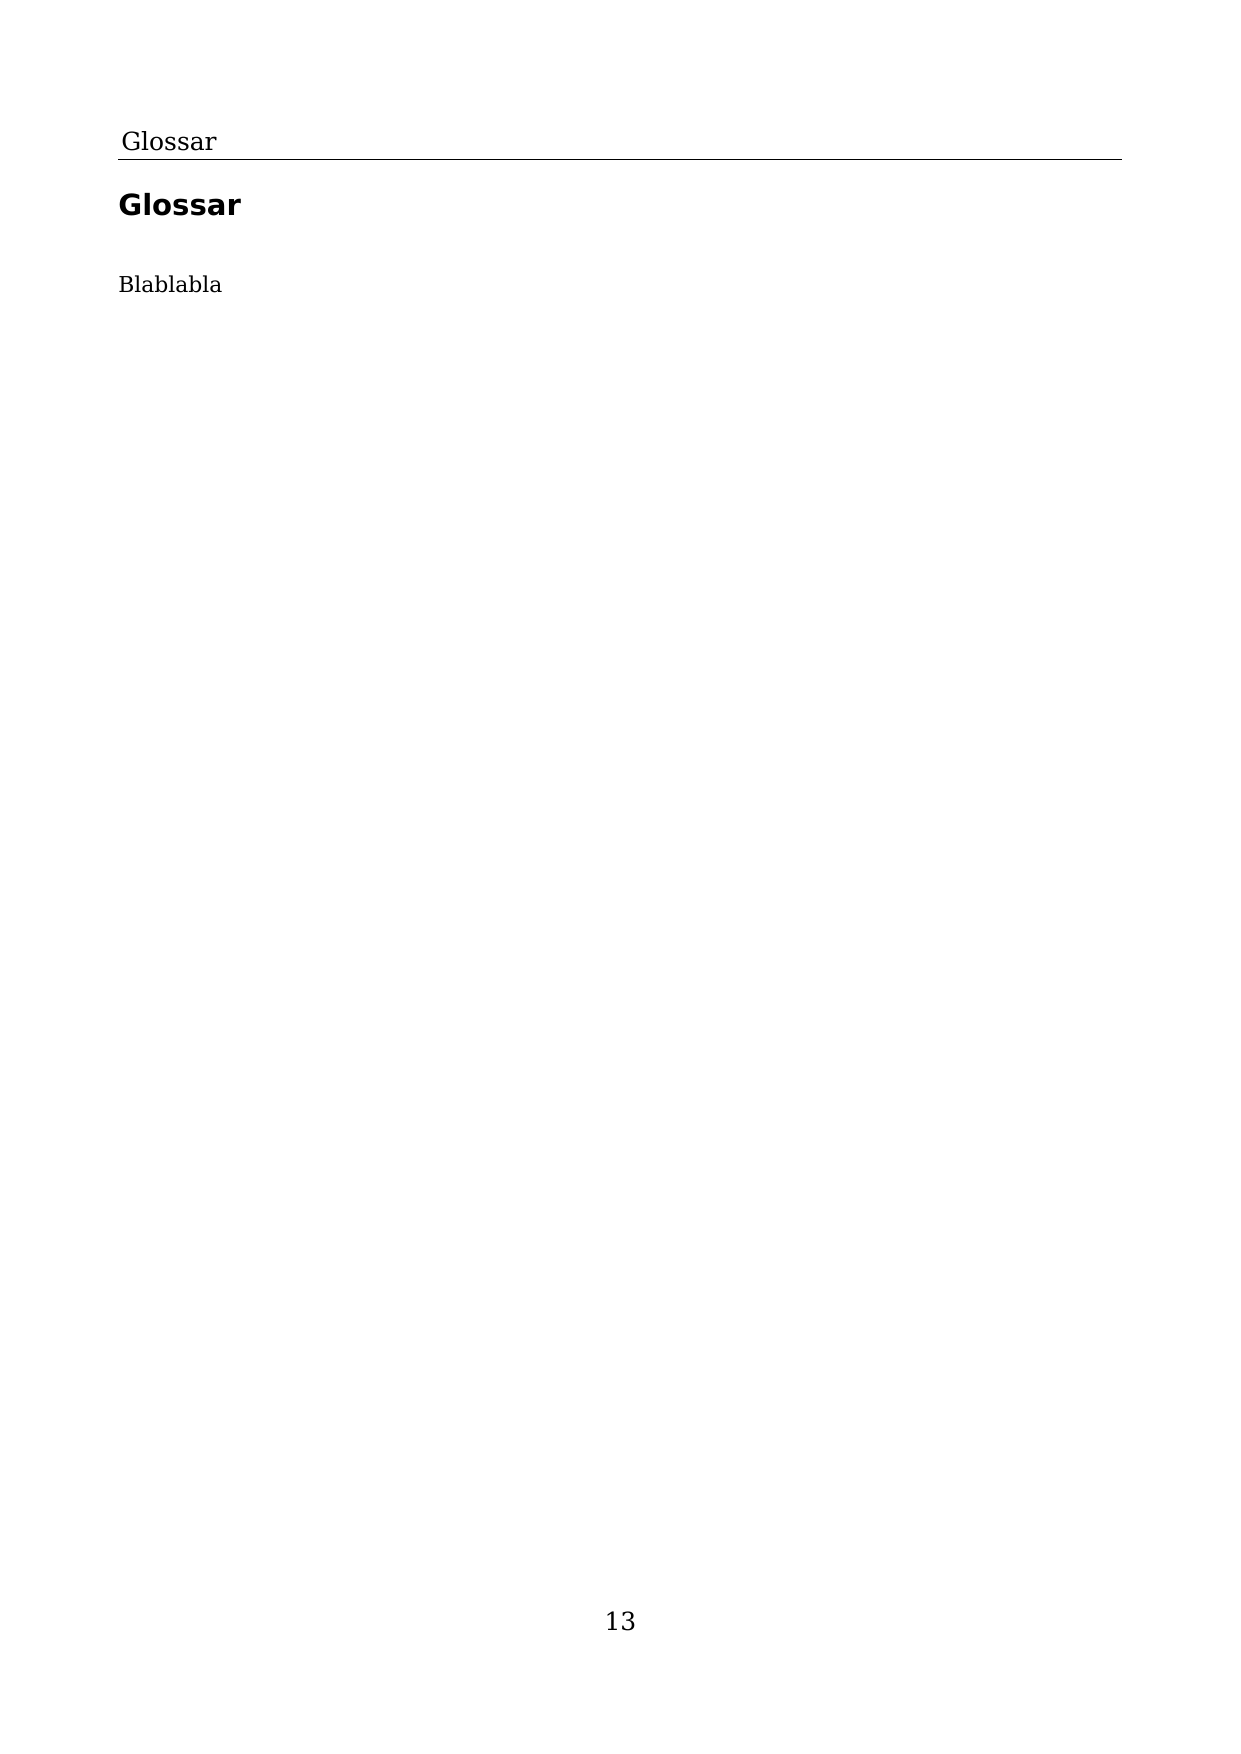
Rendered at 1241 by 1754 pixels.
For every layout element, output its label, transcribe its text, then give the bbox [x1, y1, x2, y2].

subtitle Glossar [118, 189, 1122, 223]
text Blablabla [118, 272, 1122, 298]
